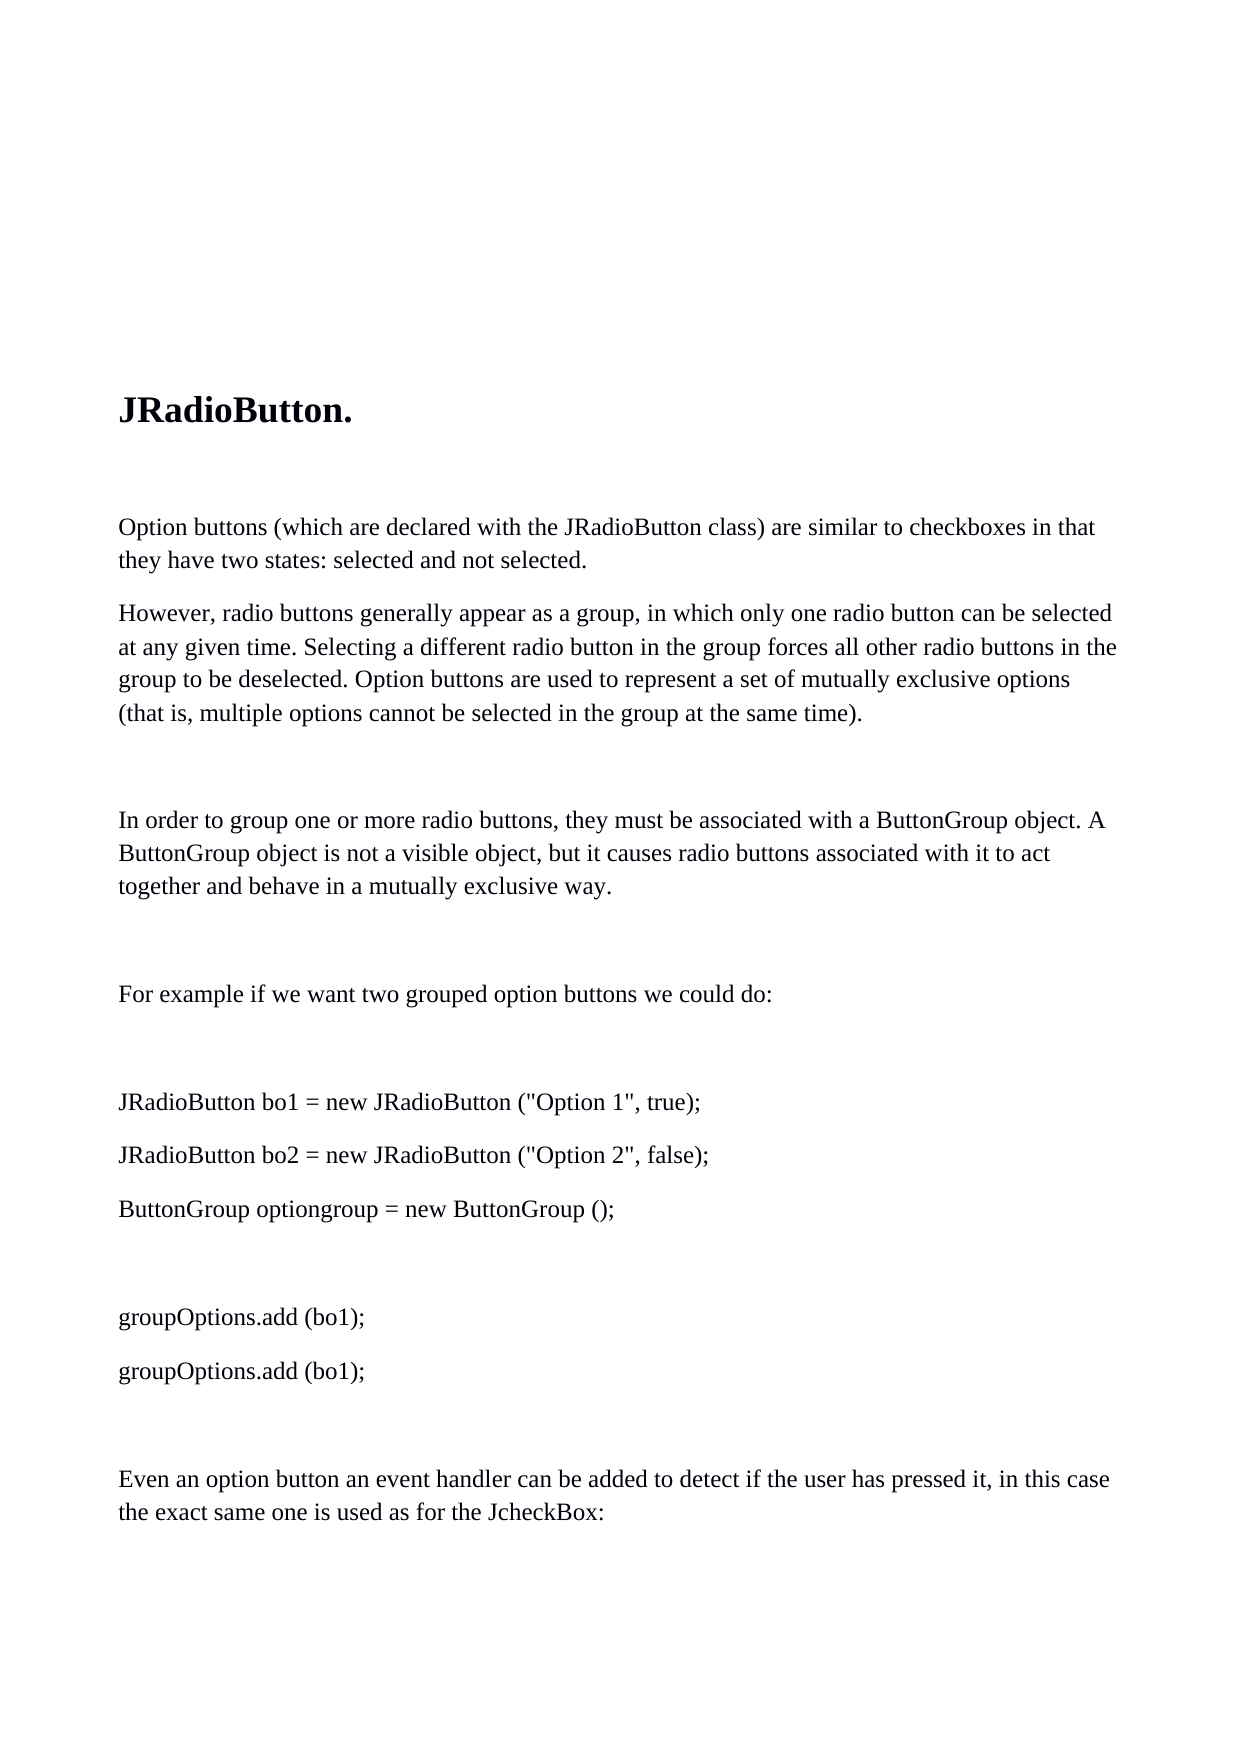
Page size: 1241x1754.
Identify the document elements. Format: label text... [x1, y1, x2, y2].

text Even an option button an event handler can be added to detect if the user has pressed it, in this case the exact same one is used as for the JcheckBox: [118, 1464, 1122, 1526]
text In order to group one or more radio buttons, they must be associated with a ButtonGroup object. A ButtonGroup object is not a visible object, but it causes radio buttons associated with it to act together and behave in a mutually exclusive way. [118, 805, 1122, 900]
text JRadioButton. [118, 387, 1122, 431]
text For example if we want two grouped option buttons we could do: [118, 979, 1122, 1008]
text ButtonGroup optiongroup = new ButtonGroup (); [118, 1194, 1122, 1223]
text However, radio buttons generally appear as a group, in which only one radio button can be selected at any given time. Selecting a different radio button in the group forces all other radio buttons in the group to be deselected. Option buttons are used to represent a set of mutually exclusive options (that is, multiple options cannot be selected in the group at the same time). [118, 598, 1122, 726]
text groupOptions.add (bo1); [118, 1356, 1122, 1385]
text JRadioButton bo2 = new JRadioButton ("Option 2", false); [118, 1141, 1122, 1169]
text groupOptions.add (bo1); [118, 1302, 1122, 1331]
text Option buttons (which are declared with the JRadioButton class) are similar to checkboxes in that they have two states: selected and not selected. [118, 512, 1122, 573]
text JRadioButton bo1 = new JRadioButton ("Option 1", true); [118, 1087, 1122, 1116]
